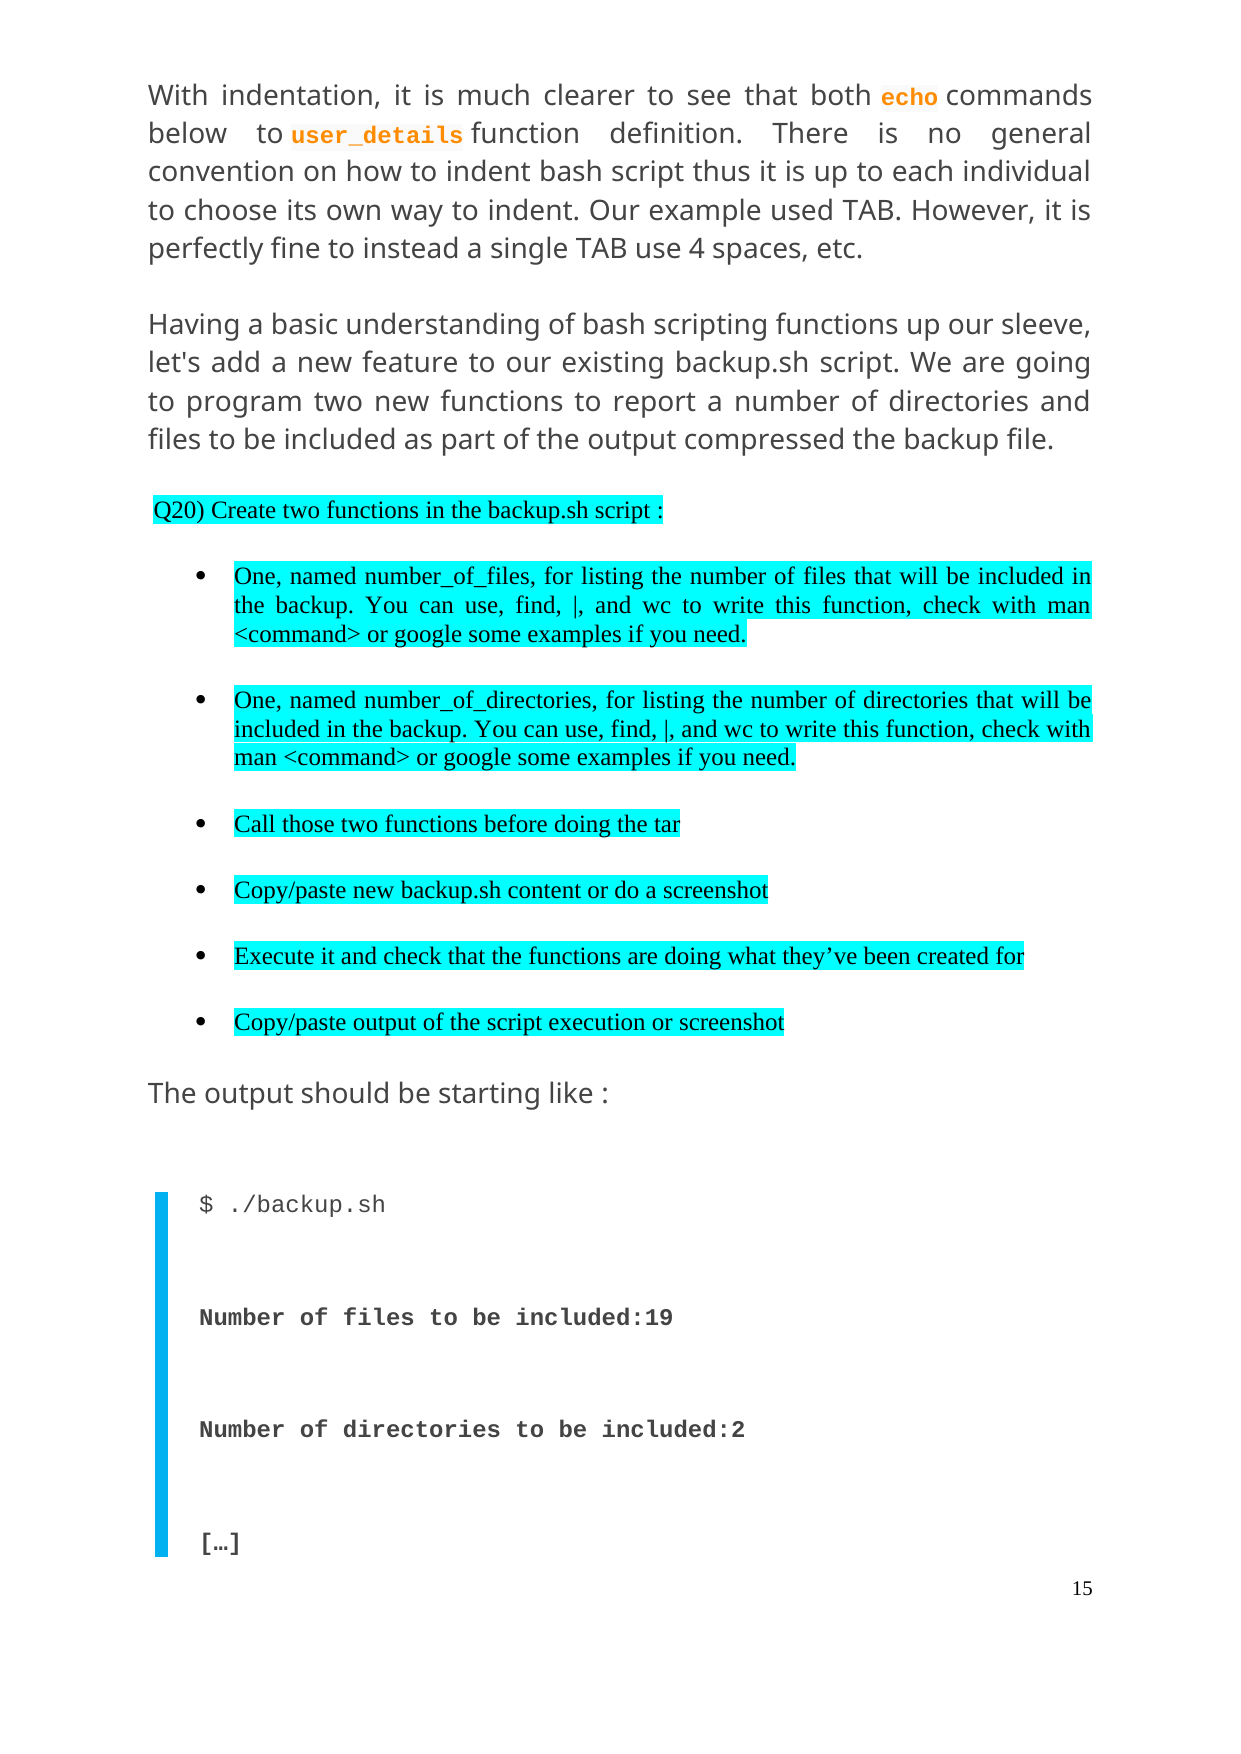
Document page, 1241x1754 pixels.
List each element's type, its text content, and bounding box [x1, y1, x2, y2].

list Call those two functions before doing the tar [196, 809, 1092, 837]
text Having a basic understanding of bash scripting functions up our sleeve, let's add a new feature to our existing backup.sh script. We are going to program two new functions to report a number of directories and files to be included as part of the output compressed the backup file. [148, 304, 1092, 457]
list Copy/paste new backup.sh content or do a screenshot [196, 875, 1092, 904]
text With indentation, it is much clearer to see that both echo commands below to user_details function definition. There is no general convention on how to indent bash script thus it is up to each individual to choose its own way to indent. Our example used TAB. However, it is perfectly fine to instead a single TAB use 4 spaces, etc. [148, 75, 1092, 267]
text Number of directories to be included:2 [168, 1417, 1092, 1444]
text Q20) Create two functions in the backup.sh script : [153, 495, 1092, 524]
list One, named number_of_files, for listing the number of files that will be included in the backup. You can use, find, |, and wc to write this function, check with man <command> or google some examples if you need. [196, 561, 1092, 647]
text $ ./backup.sh [168, 1192, 1092, 1219]
text Number of files to be included:19 [168, 1304, 1092, 1332]
list One, named number_of_directories, for listing the number of directories that will be included in the backup. You can use, find, |, and wc to write this function, check with man <command> or google some examples if you need. [196, 685, 1092, 771]
text […] [168, 1529, 1092, 1557]
list Execute it and check that the functions are doing what they’ve been created for [196, 941, 1092, 970]
list Copy/paste output of the script execution or screenshot [196, 1007, 1092, 1036]
text The output should be starting like : [148, 1074, 1092, 1112]
